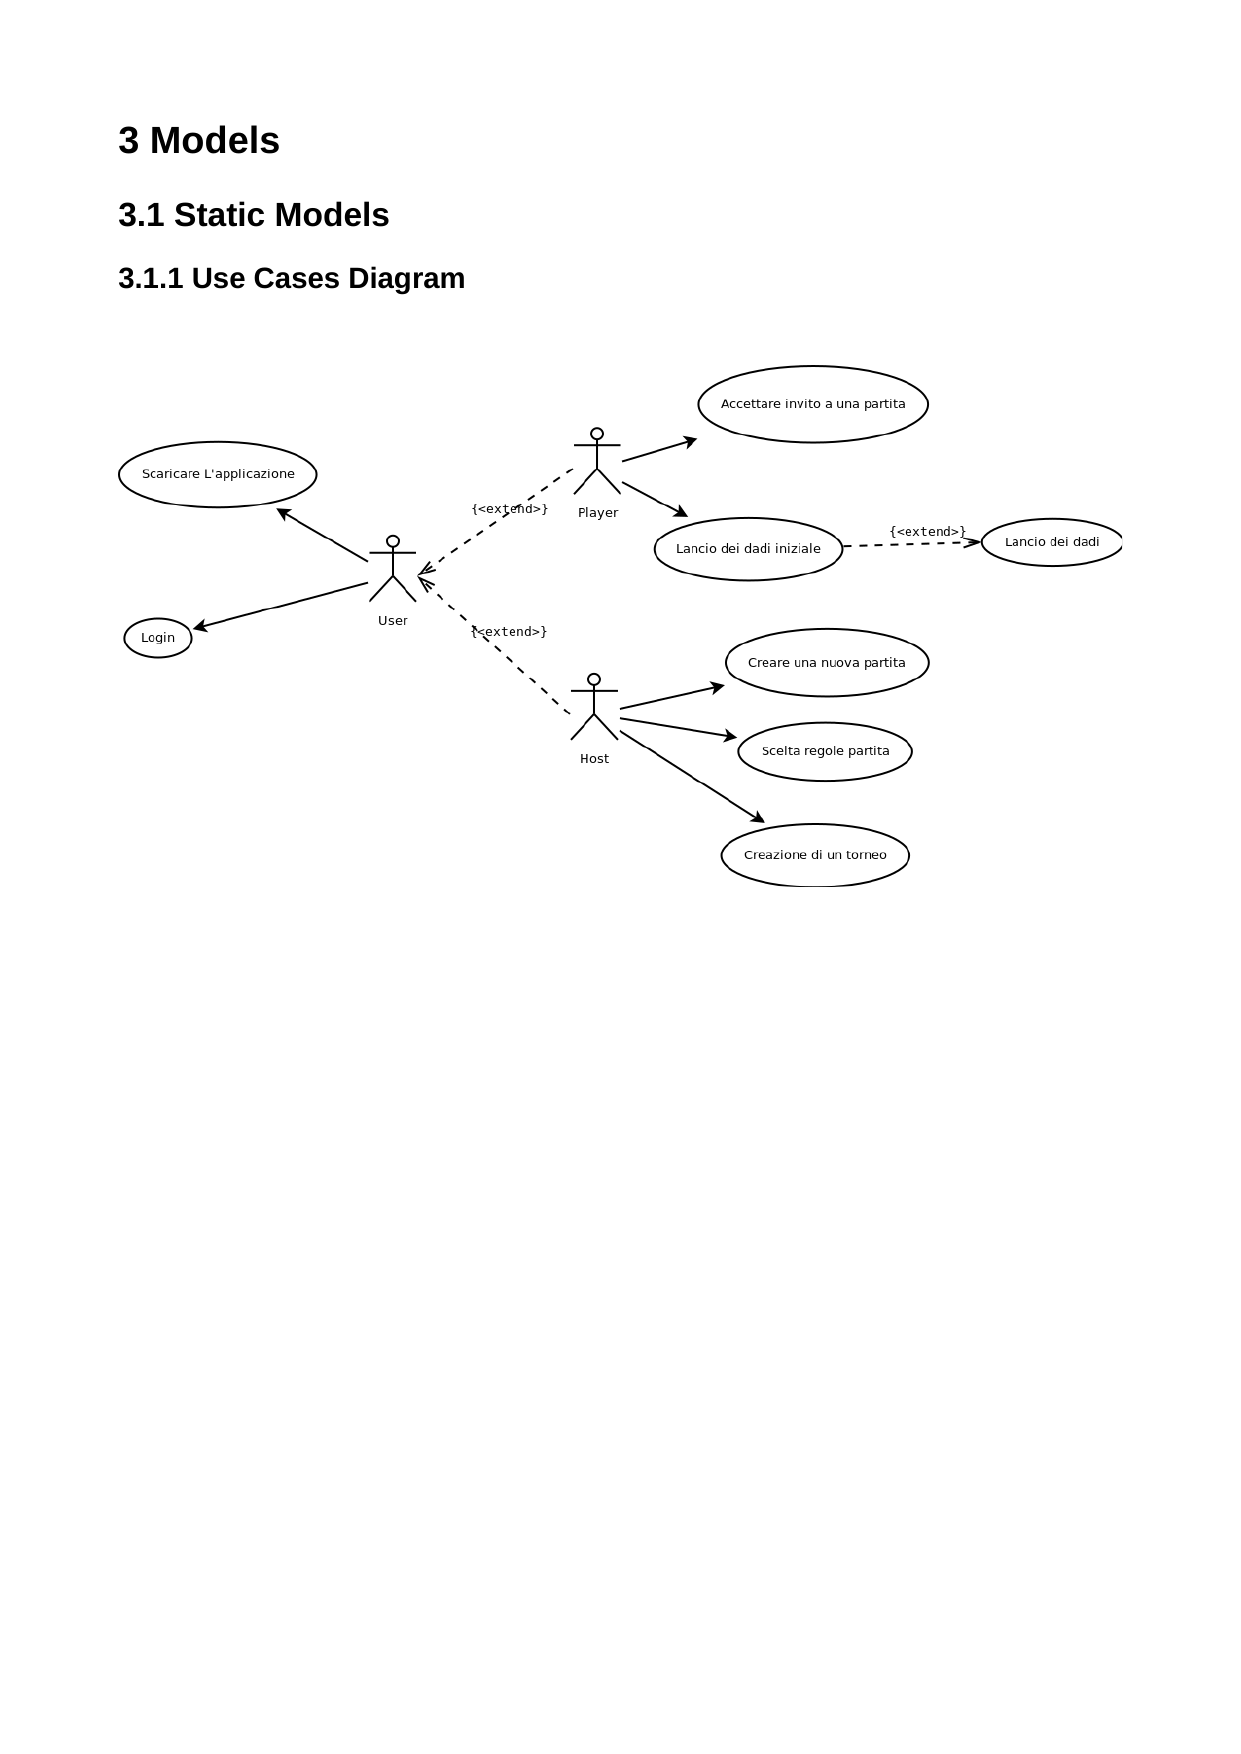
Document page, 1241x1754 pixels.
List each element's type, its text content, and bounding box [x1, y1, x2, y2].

subtitle 3.1.1 Use Cases Diagram [118, 261, 1122, 294]
subtitle 3 Models [118, 118, 1122, 162]
subtitle 3.1 Static Models [118, 195, 1122, 234]
picture [118, 365, 1123, 887]
